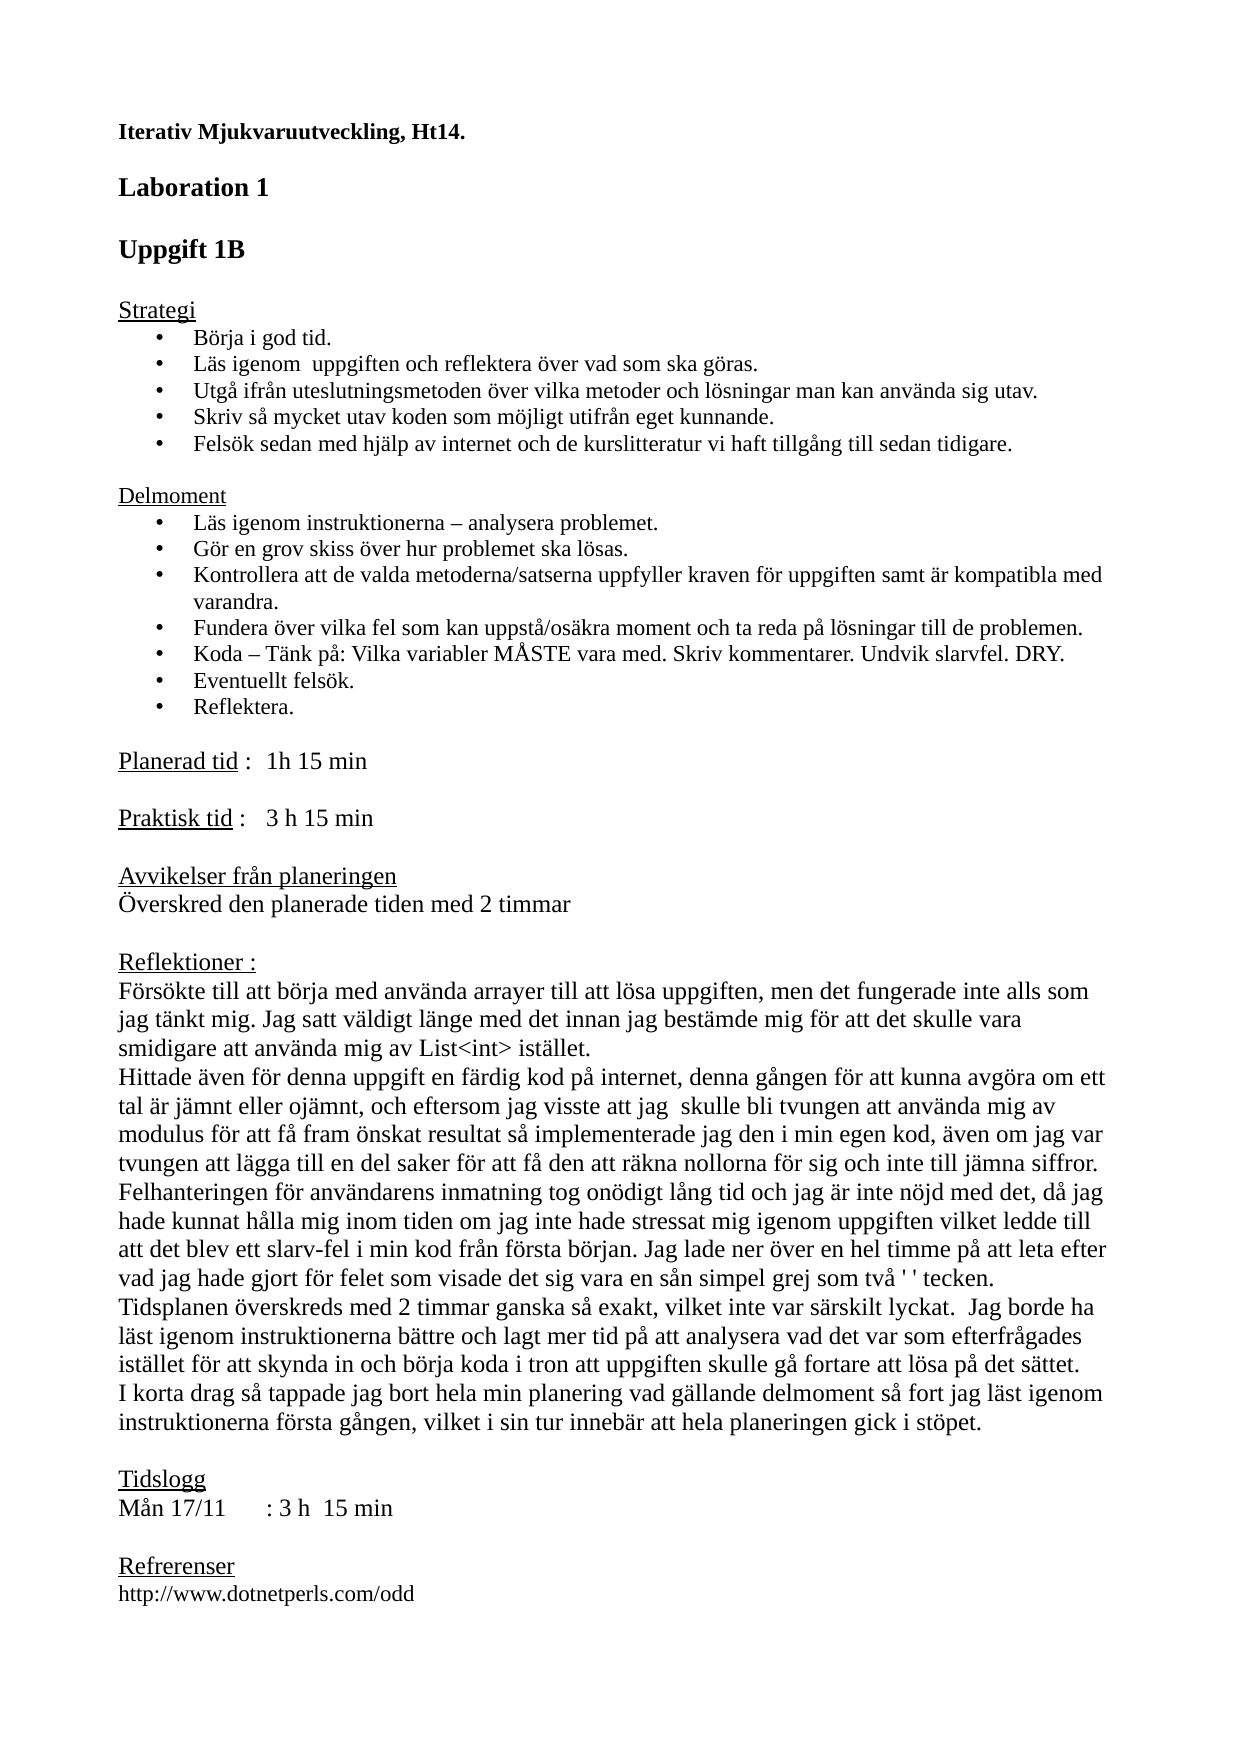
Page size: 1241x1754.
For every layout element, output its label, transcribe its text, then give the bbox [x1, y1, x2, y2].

list Reflektera. [156, 693, 1122, 719]
text Avvikelser från planeringen [118, 861, 1122, 889]
text Hittade även för denna uppgift en färdig kod på internet, denna gången för att kunna avgöra om ett tal är jämnt eller ojämnt, och eftersom jag visste att jag skulle bli tvungen att använda mig av modulus för att få fram önskat resultat så implementerade jag den i min egen kod, även om jag var tvungen att lägga till en del saker för att få den att räkna nollorna för sig och inte till jämna siffror. [118, 1062, 1122, 1177]
list Eventuellt felsök. [156, 667, 1122, 693]
text Planerad tid : 1h 15 min [118, 746, 1122, 774]
text Försökte till att börja med använda arrayer till att lösa uppgiften, men det fungerade inte alls som jag tänkt mig. Jag satt väldigt länge med det innan jag bestämde mig för att det skulle vara smidigare att använda mig av List<int> istället. [118, 976, 1122, 1062]
list Koda – Tänk på: Vilka variabler MÅSTE vara med. Skriv kommentarer. Undvik slarvfel. DRY. [156, 640, 1122, 667]
text Laboration 1 [118, 171, 1122, 202]
text Felhanteringen för användarens inmatning tog onödigt lång tid och jag är inte nöjd med det, då jag hade kunnat hålla mig inom tiden om jag inte hade stressat mig igenom uppgiften vilket ledde till att det blev ett slarv-fel i min kod från första början. Jag lade ner över en hel timme på att leta efter vad jag hade gjort för felet som visade det sig vara en sån simpel grej som två ' ' tecken. [118, 1177, 1122, 1292]
text Delmoment [118, 482, 1122, 509]
list Felsök sedan med hjälp av internet och de kurslitteratur vi haft tillgång till sedan tidigare. [156, 429, 1122, 456]
text Refrerenser [118, 1551, 1122, 1579]
list Skriv så mycket utav koden som möjligt utifrån eget kunnande. [156, 403, 1122, 429]
text Mån 17/11 : 3 h 15 min [118, 1493, 1122, 1522]
list Läs igenom instruktionerna – analysera problemet. [156, 509, 1122, 535]
text http://www.dotnetperls.com/odd [118, 1579, 1122, 1606]
text Strategi [118, 295, 1122, 324]
text Uppgift 1B [118, 233, 1122, 264]
text Överskred den planerade tiden med 2 timmar [118, 889, 1122, 918]
list Utgå ifrån uteslutningsmetoden över vilka metoder och lösningar man kan använda sig utav. [156, 377, 1122, 403]
text I korta drag så tappade jag bort hela min planering vad gällande delmoment så fort jag läst igenom instruktionerna första gången, vilket i sin tur innebär att hela planeringen gick i stöpet. [118, 1378, 1122, 1436]
list Börja i god tid. [156, 324, 1122, 351]
text Reflektioner : [118, 947, 1122, 976]
list Kontrollera att de valda metoderna/satserna uppfyller kraven för uppgiften samt är kompatibla med varandra. [156, 561, 1122, 614]
list Läs igenom uppgiften och reflektera över vad som ska göras. [156, 351, 1122, 377]
list Gör en grov skiss över hur problemet ska lösas. [156, 535, 1122, 561]
text Tidslogg [118, 1464, 1122, 1493]
text Tidsplanen överskreds med 2 timmar ganska så exakt, vilket inte var särskilt lyckat. Jag borde ha läst igenom instruktionerna bättre och lagt mer tid på att analysera vad det var som efterfrågades istället för att skynda in och börja koda i tron att uppgiften skulle gå fortare att lösa på det sättet. [118, 1292, 1122, 1378]
text Praktisk tid : 3 h 15 min [118, 803, 1122, 832]
list Fundera över vilka fel som kan uppstå/osäkra moment och ta reda på lösningar till de problemen. [156, 614, 1122, 640]
text Iterativ Mjukvaruutveckling, Ht14. [118, 118, 1122, 144]
